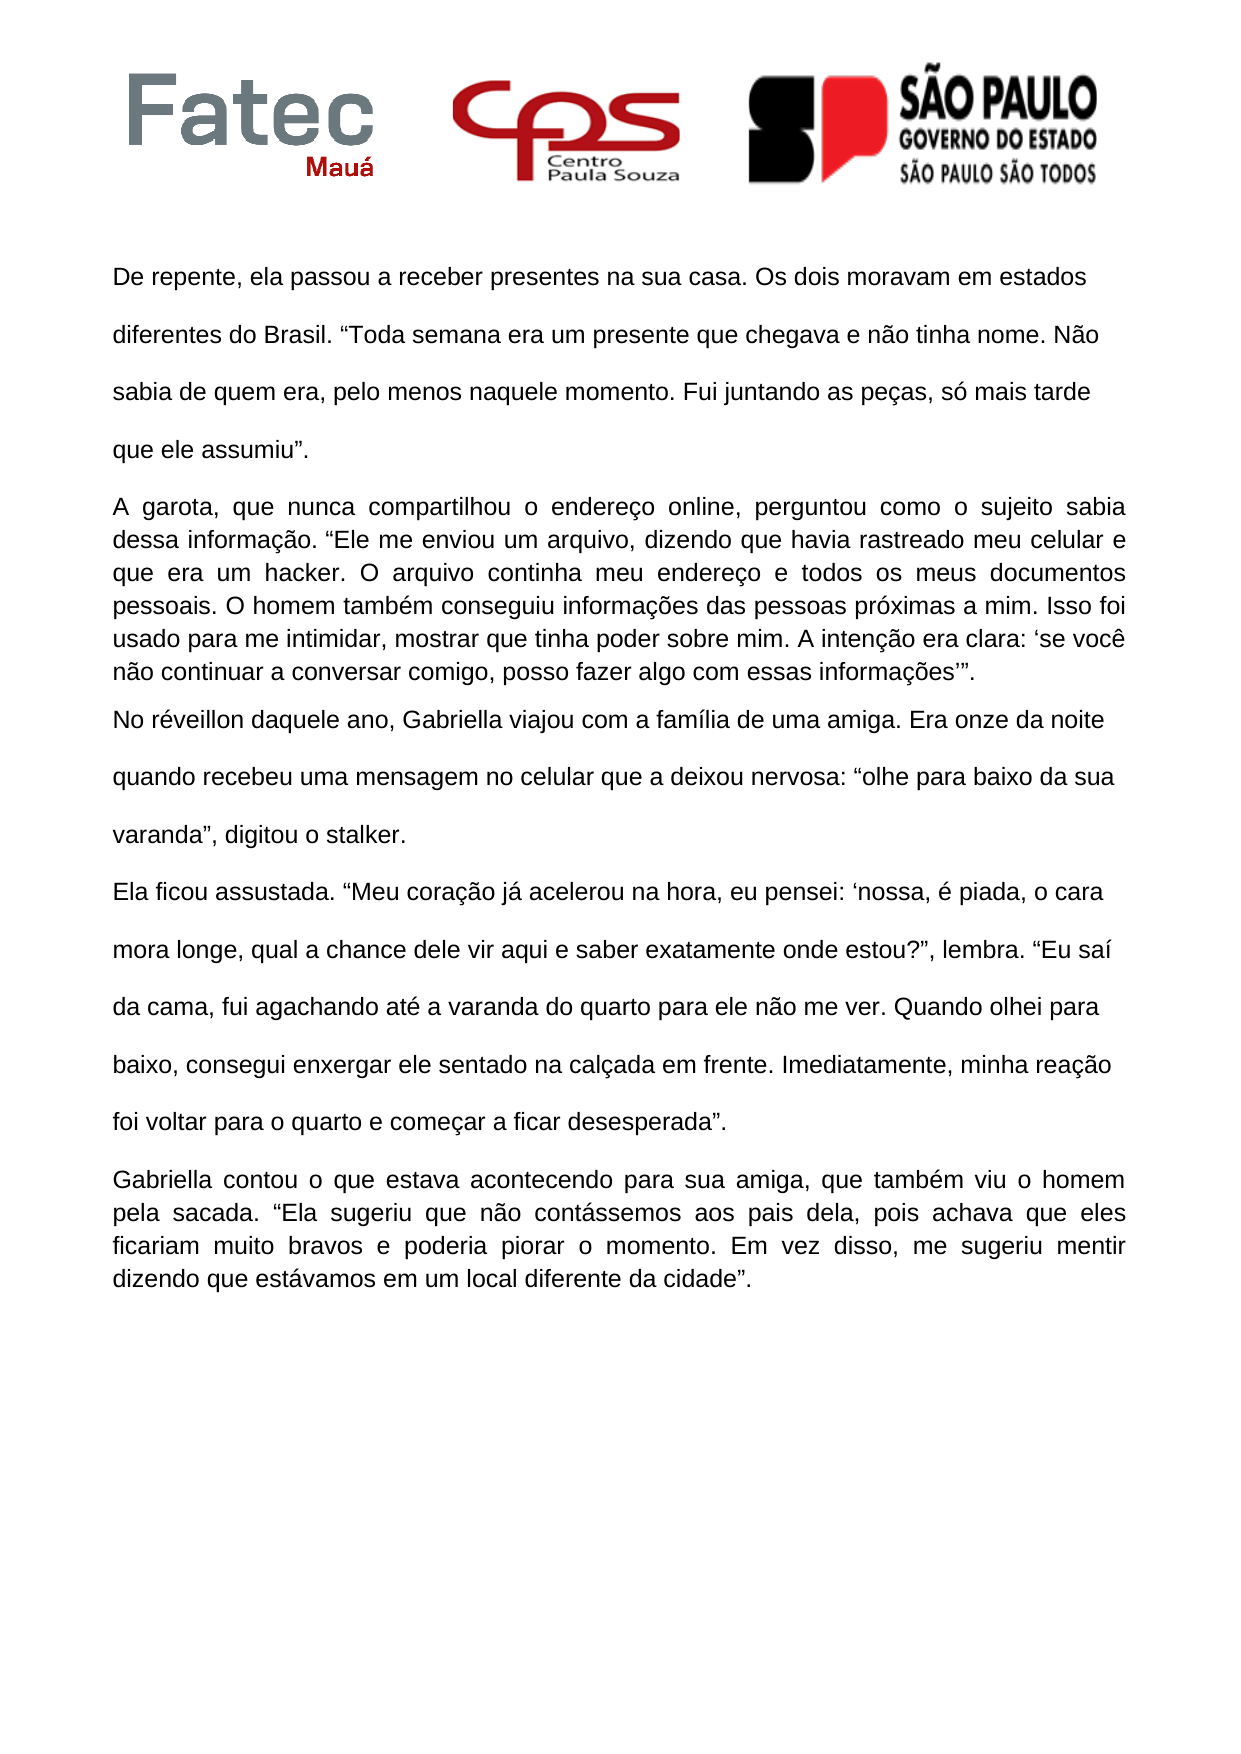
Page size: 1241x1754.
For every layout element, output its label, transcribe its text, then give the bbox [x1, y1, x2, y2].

picture [479, 60, 681, 203]
text De repente, ela passou a receber presentes na sua casa. Os dois moravam em estados diferentes do Brasil. “Toda semana era um presente que chegava e não tinha nome. Não sabia de quem era, pelo menos naquele momento. Fui juntando as peças, só mais tarde que ele assumiu”. [112, 262, 1128, 463]
text A garota, que nunca compartilhou o endereço online, perguntou como o sujeito sabia dessa informação. “Ele me enviou um arquivo, dizendo que havia rastreado meu celular e que era um hacker. O arquivo continha meu endereço e todos os meus documentos pessoais. O homem também conseguiu informações das pessoas próximas a mim. Isso foi usado para me intimidar, mostrar que tinha poder sobre mim. A intenção era clara: ‘se você não continuar a conversar comigo, posso fazer algo com essas informações’”. [112, 492, 1128, 686]
text Gabriella contou o que estava acontecendo para sua amiga, que também viu o homem pela sacada. “Ela sugeriu que não contássemos aos pais dela, pois achava que eles ficariam muito bravos e poderia piorar o momento. Em vez disso, me sugeriu mentir dizendo que estávamos em um local diferente da cidade”. [112, 1165, 1128, 1293]
text No réveillon daquele ano, Gabriella viajou com a família de uma amiga. Era onze da noite quando recebeu uma mensagem no celular que a deixou nervosa: “olhe para baixo da sua varanda”, digitou o stalker. [112, 705, 1128, 849]
text Ela ficou assustada. “Meu coração já acelerou na hora, eu pensei: ‘nossa, é piada, o cara mora longe, qual a chance dele vir aqui e saber exatamente onde estou?”, lembra. “Eu saí da cama, fui agachando até a varanda do quarto para ele não me ver. Quando olhei para baixo, consegui enxergar ele sentado na calçada em frente. Imediatamente, minha reação foi voltar para o quarto e começar a ficar desesperada”. [112, 877, 1128, 1136]
picture [143, 72, 377, 229]
